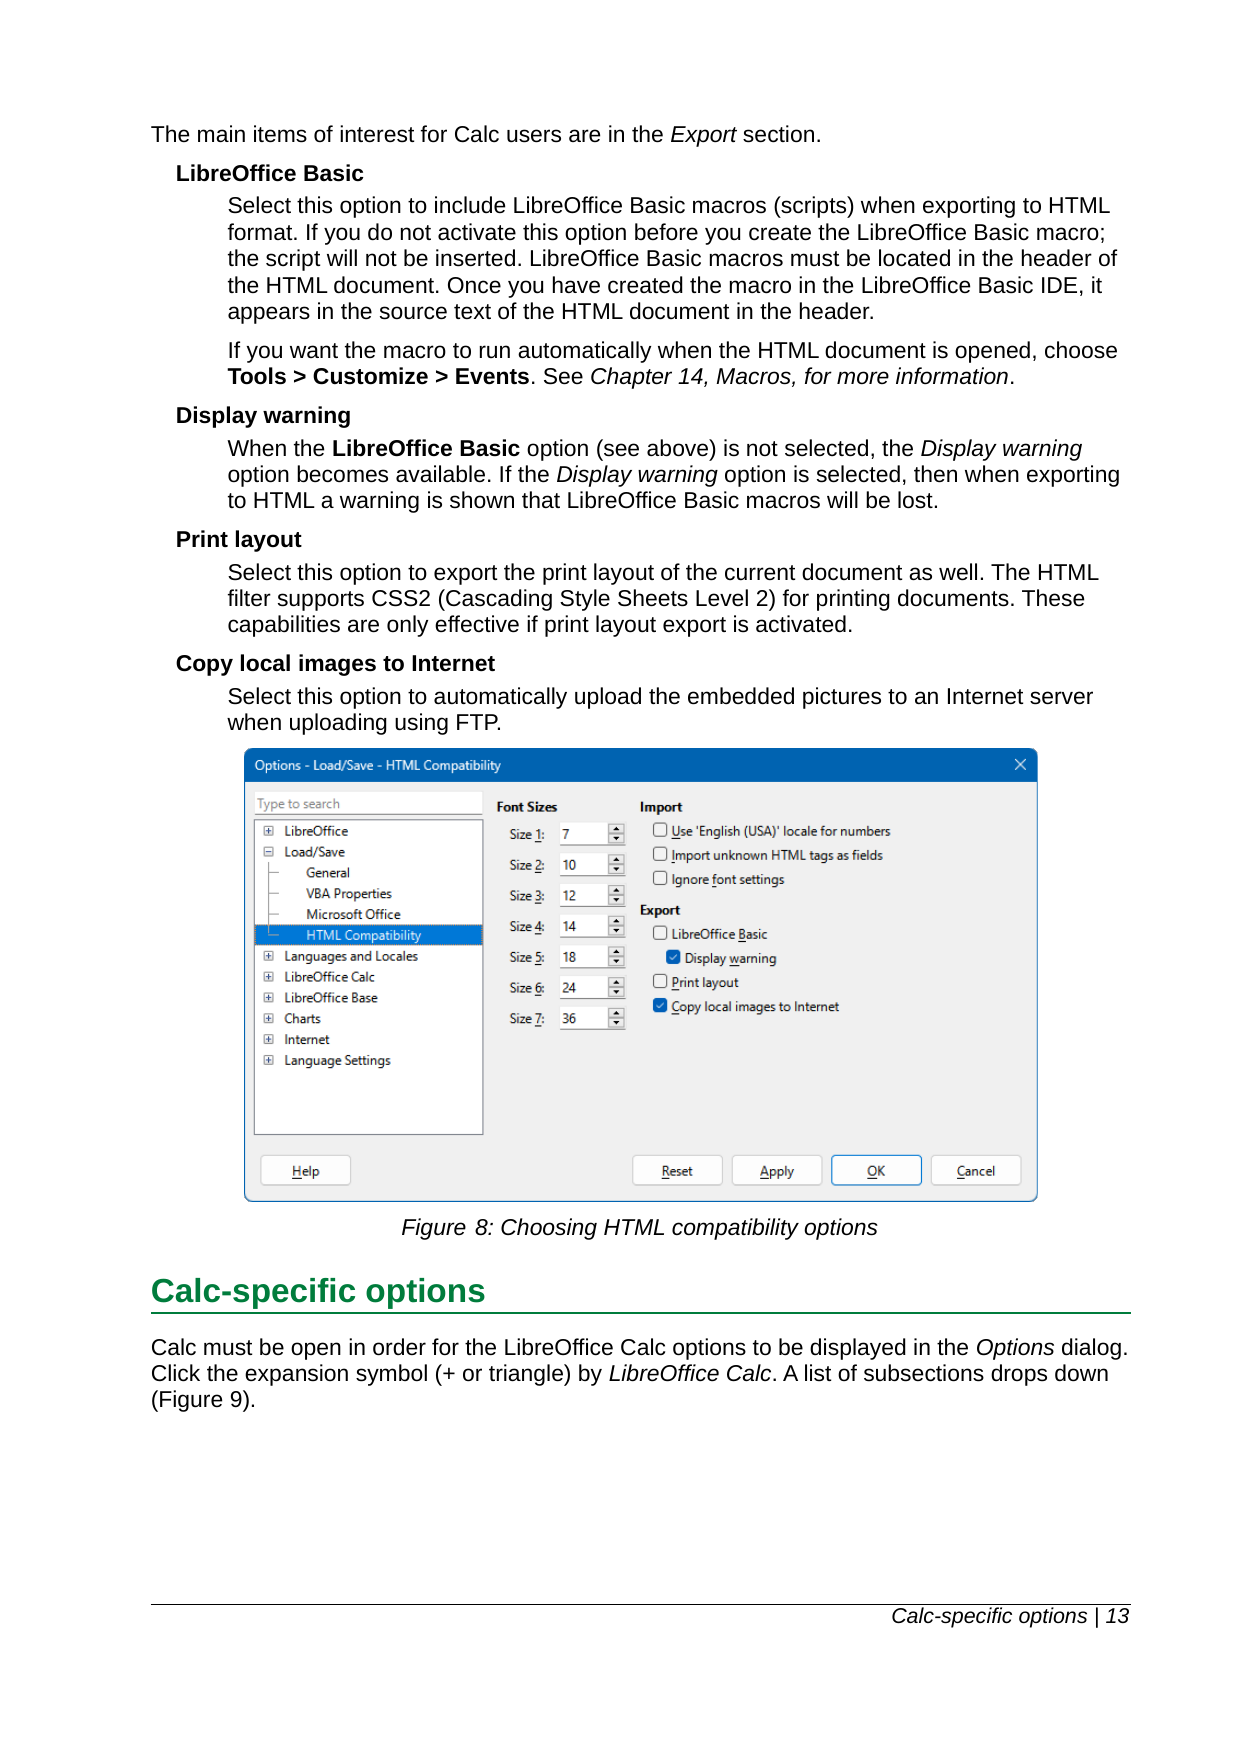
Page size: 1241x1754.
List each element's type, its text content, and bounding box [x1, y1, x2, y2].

text Select this option to automatically upload the embedded pictures to an Internet server when uploading using FTP. [227, 683, 1131, 736]
list The main items of interest for Calc users are in the Export section. [151, 121, 1131, 147]
text Select this option to include LibreOffice Basic macros (scripts) when exporting to HTML format. If you do not activate this option before you create the LibreOffice Basic macro; the script will not be inserted. LibreOffice Basic macros must be located in the header of the HTML document. Once you have created the macro in the LibreOffice Basic IDE, it appears in the source text of the HTML document in the header. [227, 192, 1131, 324]
text Copy local images to Internet [176, 650, 1131, 677]
text Select this option to export the print layout of the current document as well. The HTML filter supports CSS2 (Cascading Style Sheets Level 2) for printing documents. These capabilities are only effective if print layout export is activated. [227, 559, 1131, 638]
picture [244, 748, 1038, 1202]
text When the LibreOffice Basic option (see above) is not selected, the Display warning option becomes available. If the Display warning option is selected, then when exporting to HTML a warning is shown that LibreOffice Basic macros will be lost. [227, 434, 1131, 514]
text Print layout [176, 526, 1131, 552]
text Display warning [176, 402, 1131, 428]
text Figure 8: Choosing HTML compatibility options [244, 1213, 1038, 1240]
subtitle Calc-specific options [151, 1271, 1131, 1312]
text Calc must be open in order for the LibreOffice Calc options to be displayed in the Options dialog. Click the expansion symbol (+ or triangle) by LibreOffice Calc. A list of subsections drops down (Figure 9). [151, 1333, 1131, 1412]
text If you want the macro to run automatically when the HTML document is opened, choose Tools > Customize > Events. See Chapter 14, Macros, for more information. [227, 337, 1131, 389]
text LibreOffice Basic [176, 160, 1131, 186]
